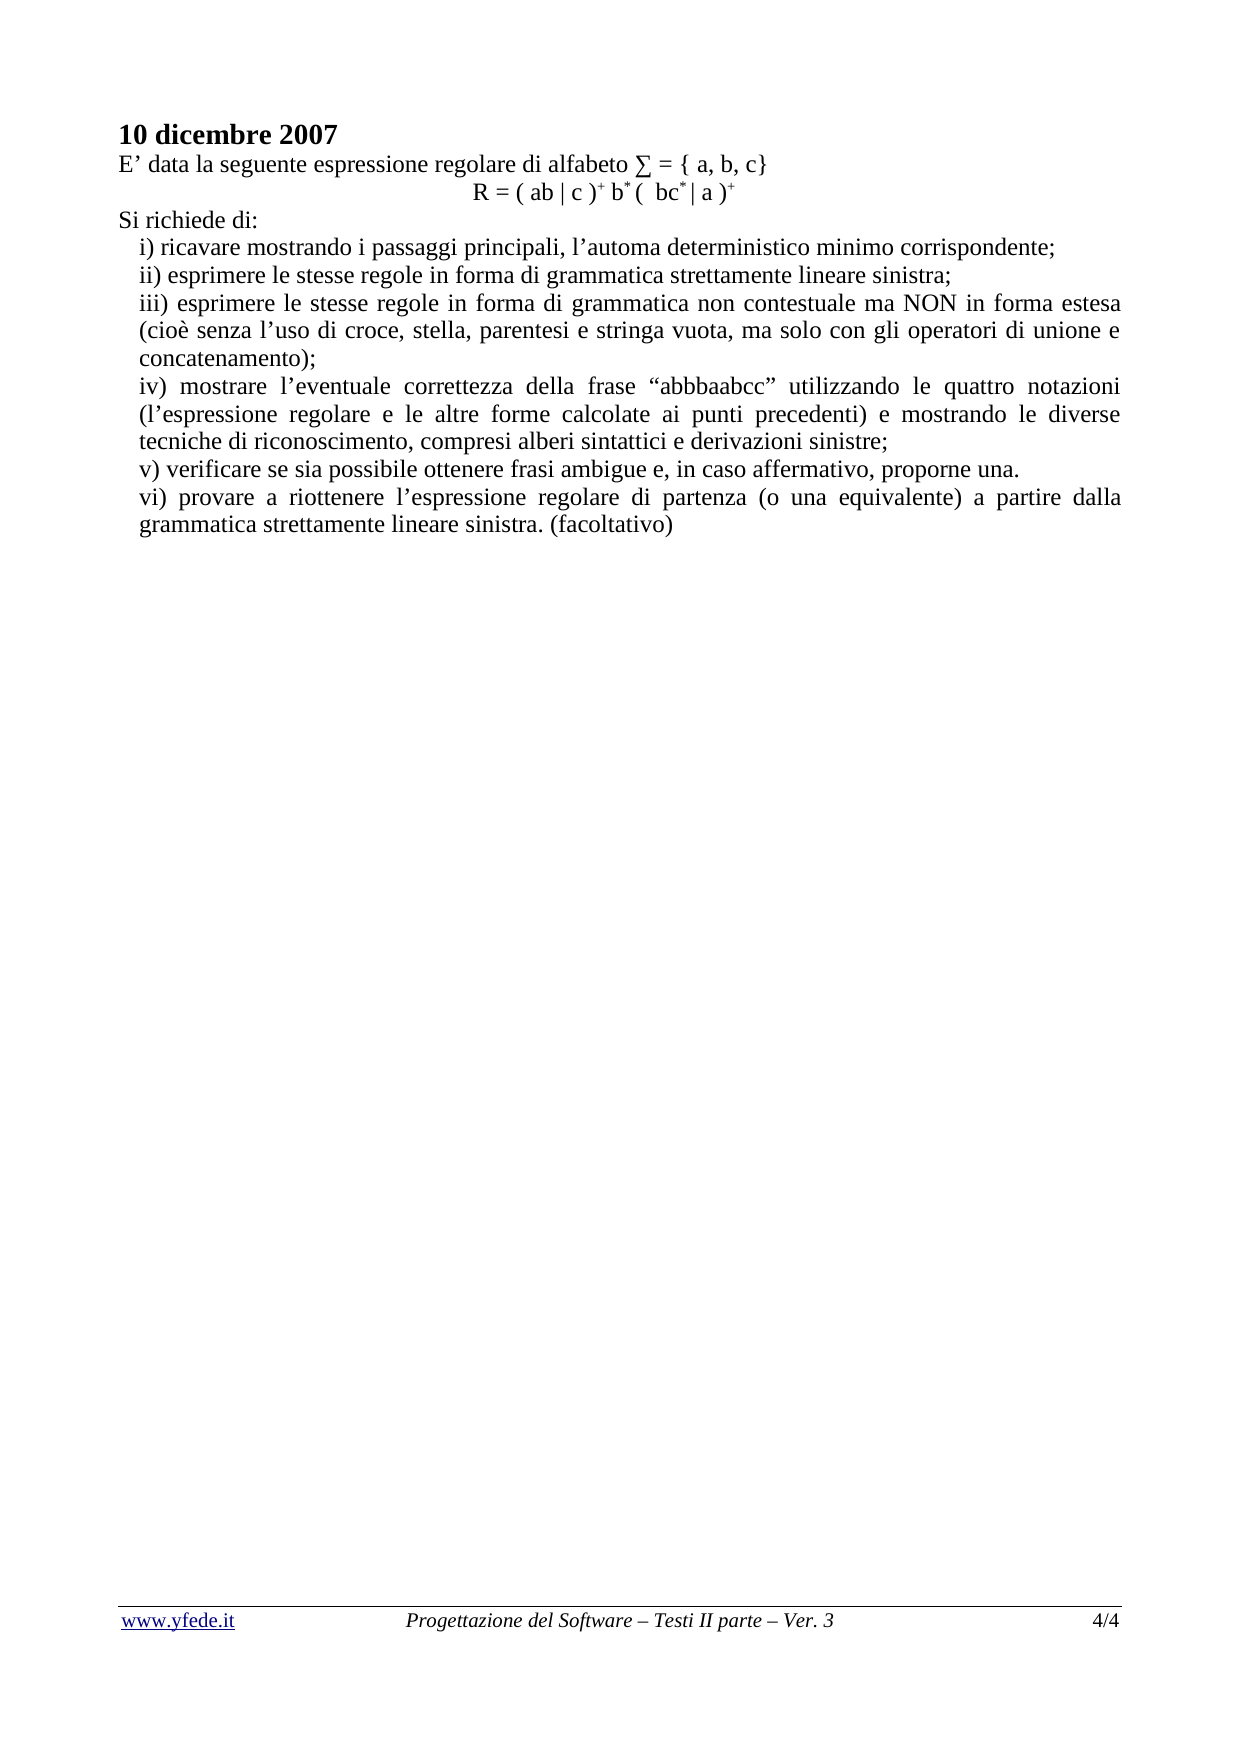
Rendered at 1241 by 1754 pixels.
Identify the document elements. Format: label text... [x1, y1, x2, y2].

list provare a riottenere l’espressione regolare di partenza (o una equivalente) a partire dalla grammatica strettamente lineare sinistra. (facoltativo) [118, 483, 1122, 538]
list mostrare l’eventuale correttezza della frase “abbbaabcc” utilizzando le quattro notazioni (l’espressione regolare e le altre forme calcolate ai punti precedenti) e mostrando le diverse tecniche di riconoscimento, compresi alberi sintattici e derivazioni sinistre; [118, 372, 1122, 455]
list verificare se sia possibile ottenere frasi ambigue e, in caso affermativo, proporne una. [118, 455, 1122, 483]
list esprimere le stesse regole in forma di grammatica strettamente lineare sinistra; [118, 261, 1122, 289]
list esprimere le stesse regole in forma di grammatica non contestuale ma NON in forma estesa (cioè senza l’uso di croce, stella, parentesi e stringa vuota, ma solo con gli operatori di unione e concatenamento); [118, 289, 1122, 372]
text R = ( ab | c )+ b* ( bc* | a )+ [118, 178, 1122, 206]
text E’ data la seguente espressione regolare di alfabeto ∑ = { a, b, c} [118, 150, 1122, 178]
text Si richiede di: [118, 206, 1122, 233]
text 10 dicembre 2007 [118, 118, 1122, 150]
list ricavare mostrando i passaggi principali, l’automa deterministico minimo corrispondente; [118, 233, 1122, 261]
